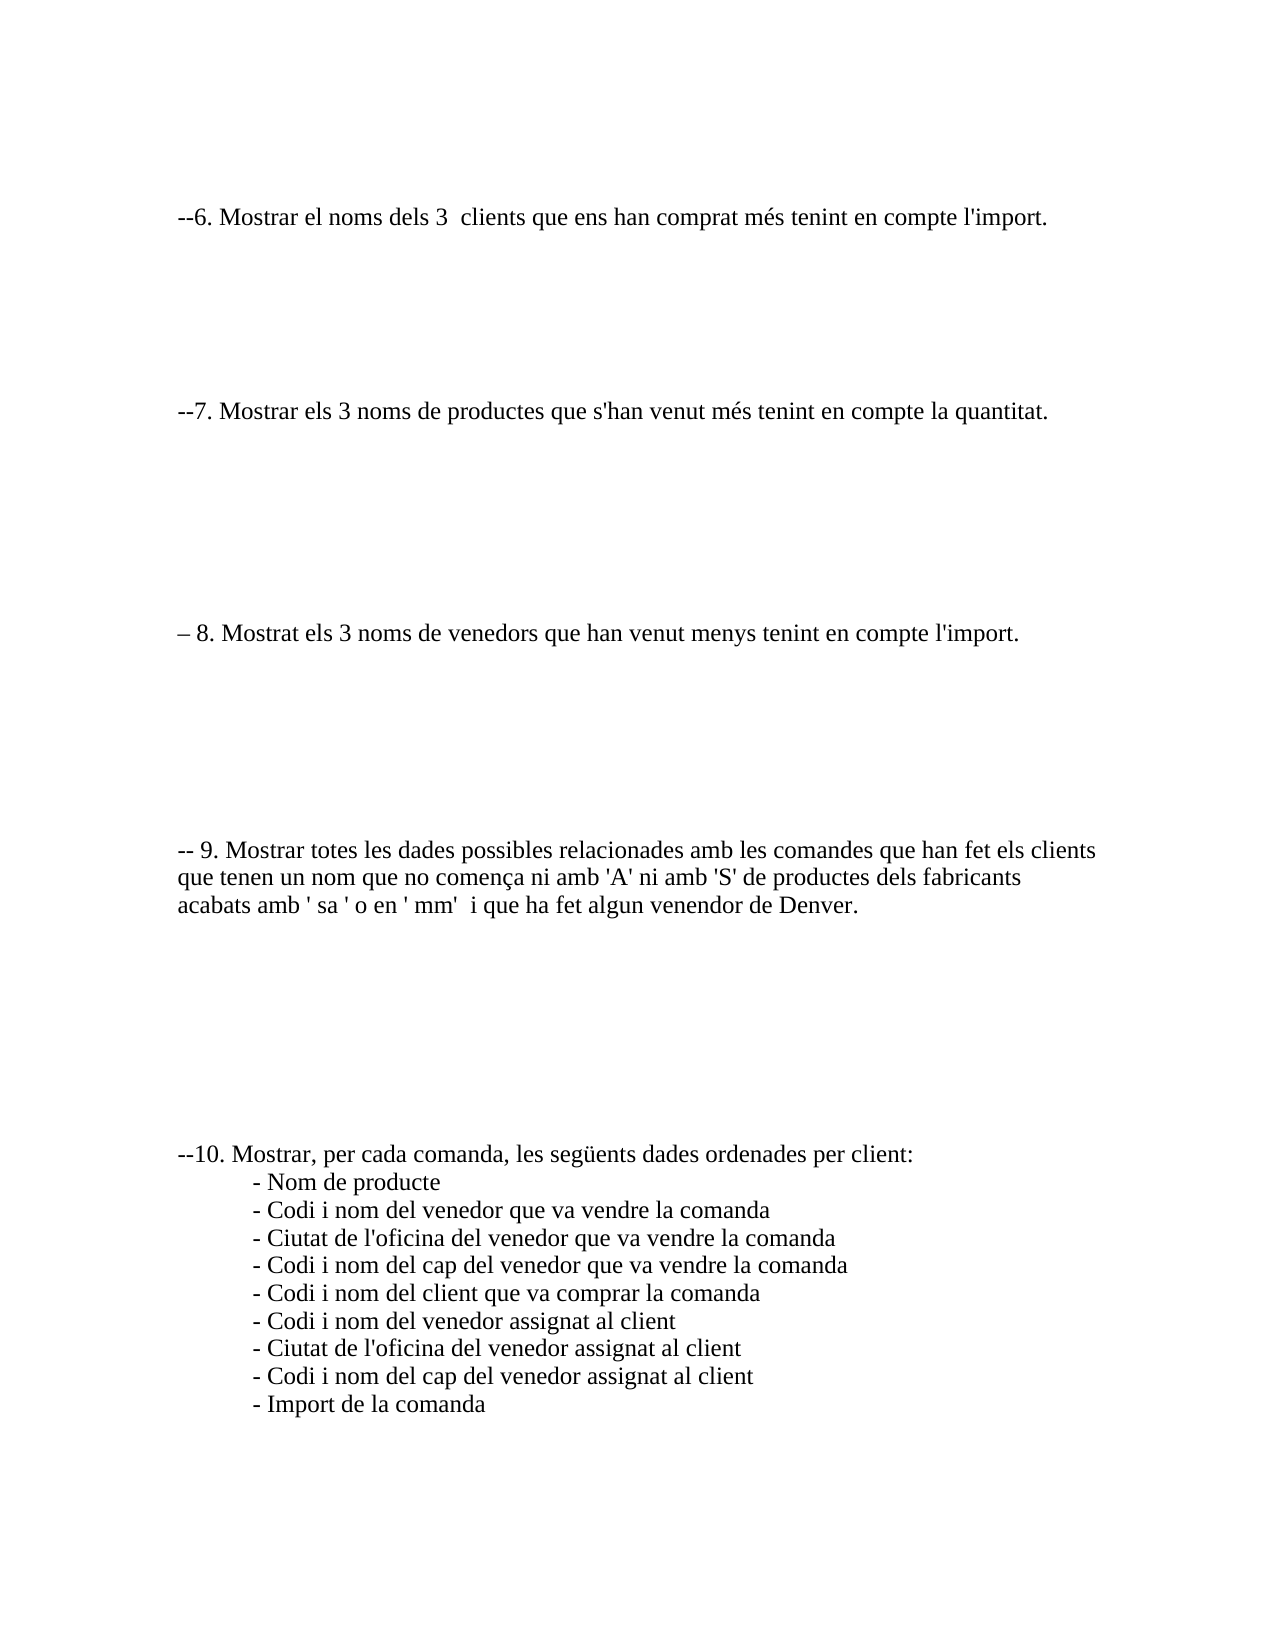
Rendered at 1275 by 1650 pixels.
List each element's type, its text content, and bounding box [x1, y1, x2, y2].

subtitle - Ciutat de l'oficina del venedor assignat al client [252, 1334, 1098, 1362]
subtitle - Codi i nom del cap del venedor assignat al client [252, 1362, 1098, 1390]
subtitle --7. Mostrar els 3 noms de productes que s'han venut més tenint en compte la quantitat. [177, 397, 1098, 425]
subtitle -- 9. Mostrar totes les dades possibles relacionades amb les comandes que han fet els clients que tenen un nom que no comença ni amb 'A' ni amb 'S' de productes dels fabricants acabats amb ' sa ' o en ' mm' i que ha fet algun venendor de Denver. [177, 836, 1098, 919]
subtitle - Codi i nom del cap del venedor que va vendre la comanda [252, 1251, 1098, 1279]
subtitle - Codi i nom del venedor que va vendre la comanda [252, 1196, 1098, 1224]
subtitle --6. Mostrar el noms dels 3 clients que ens han comprat més tenint en compte l'import. [177, 203, 1098, 231]
subtitle - Codi i nom del venedor assignat al client [252, 1307, 1098, 1334]
subtitle - Nom de producte [252, 1168, 1098, 1196]
subtitle - Codi i nom del client que va comprar la comanda [252, 1279, 1098, 1307]
subtitle --10. Mostrar, per cada comanda, les següents dades ordenades per client: [177, 1141, 1098, 1168]
subtitle - Ciutat de l'oficina del venedor que va vendre la comanda [252, 1224, 1098, 1251]
subtitle – 8. Mostrat els 3 noms de venedors que han venut menys tenint en compte l'import. [177, 619, 1098, 646]
subtitle - Import de la comanda [252, 1390, 1098, 1418]
